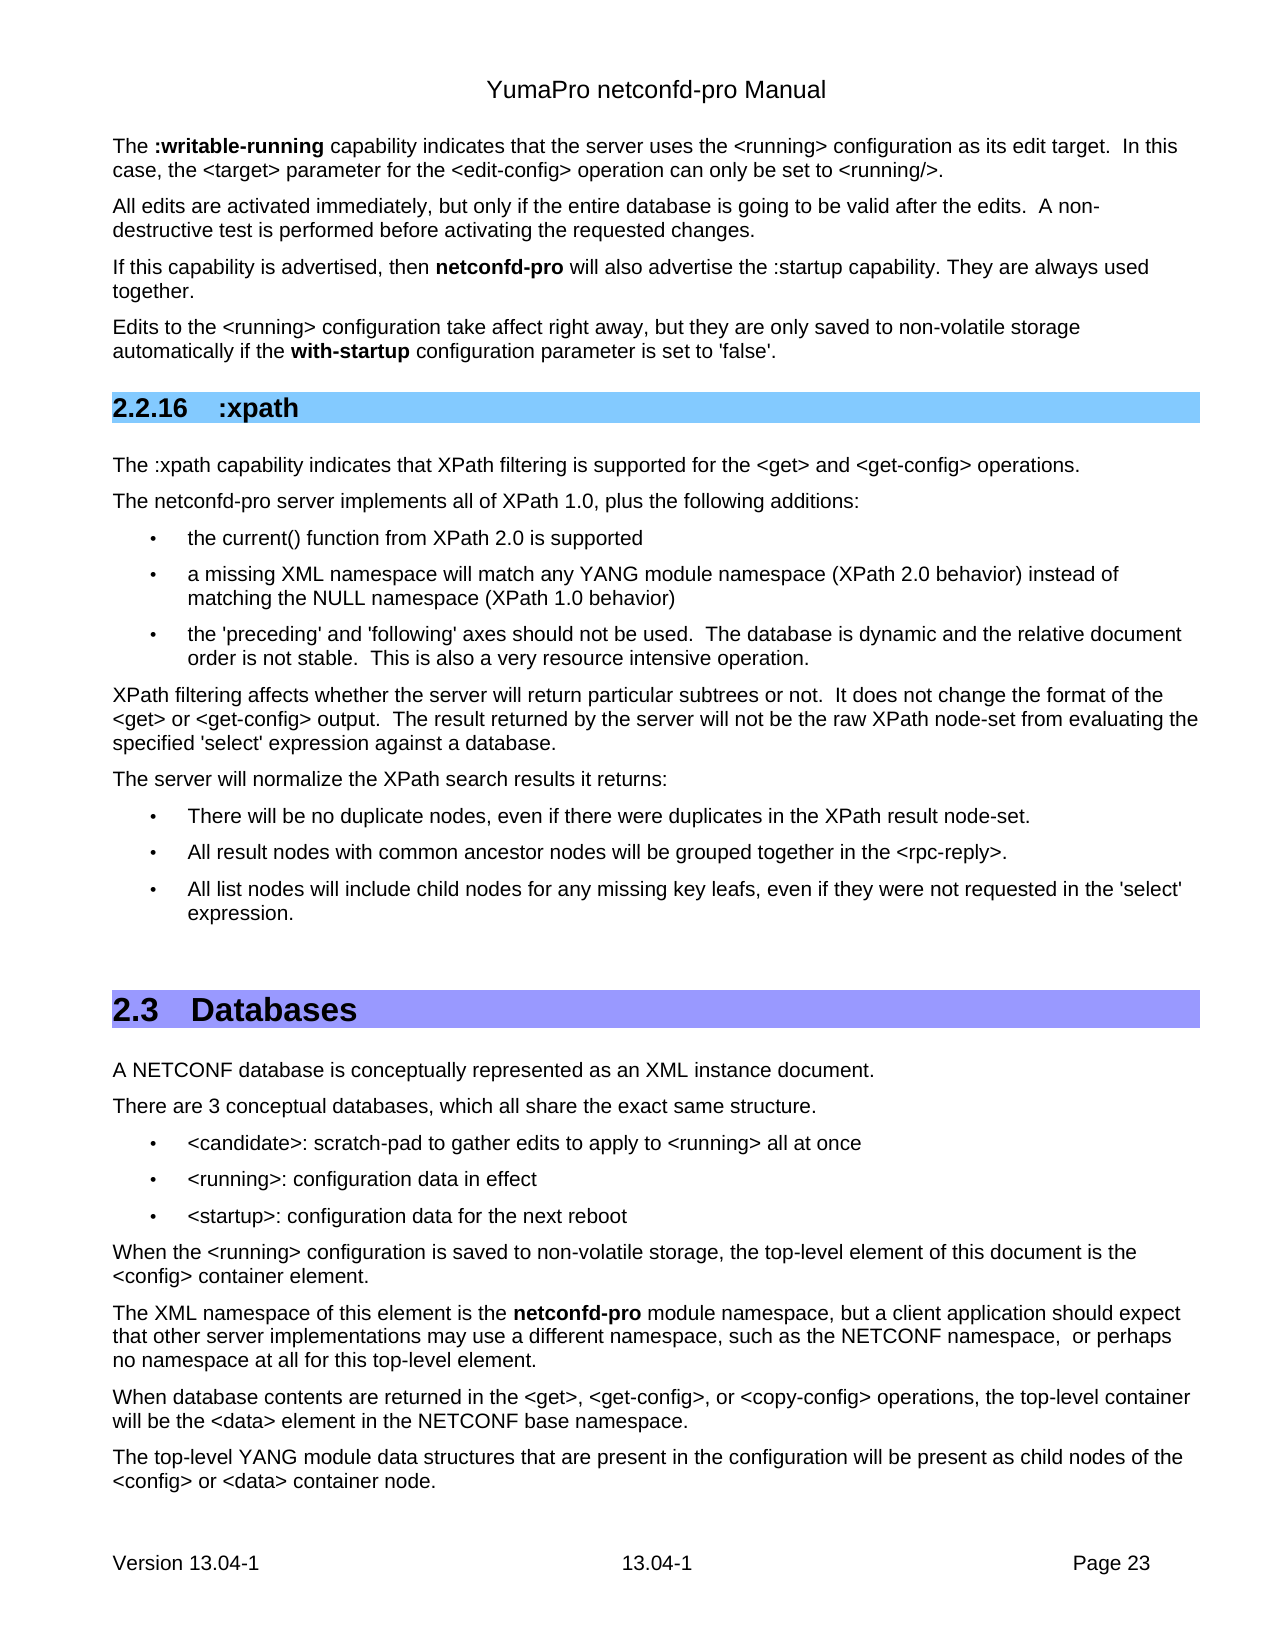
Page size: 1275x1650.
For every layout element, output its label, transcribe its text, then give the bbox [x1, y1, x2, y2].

text The :xpath capability indicates that XPath filtering is supported for the <get> and <get-config> operations. [112, 452, 1200, 476]
text The :writable-running capability indicates that the server uses the <running> configuration as its edit target. In this case, the <target> parameter for the <edit-config> operation can only be set to <running/>. [112, 134, 1200, 182]
text The XML namespace of this element is the netconfd-pro module namespace, but a client application should expect that other server implementations may use a different namespace, such as the NETCONF namespace, or perhaps no namespace at all for this top-level element. [112, 1300, 1200, 1372]
subtitle :xpath [112, 392, 1200, 423]
text Edits to the <running> configuration take affect right away, but they are only saved to non-volatile storage automatically if the with-startup configuration parameter is set to 'false'. [112, 315, 1200, 363]
list the 'preceding' and 'following' axes should not be used. The database is dynamic and the relative document order is not stable. This is also a very resource intensive operation. [150, 622, 1200, 670]
list There will be no duplicate nodes, even if there were duplicates in the XPath result node-set. [150, 803, 1200, 827]
list the current() function from XPath 2.0 is supported [150, 525, 1200, 549]
list <running>: configuration data in effect [150, 1167, 1200, 1191]
subtitle Databases [112, 990, 1200, 1028]
text The top-level YANG module data structures that are present in the configuration will be present as child nodes of the <config> or <data> container node. [112, 1445, 1200, 1493]
text If this capability is advertised, then netconfd-pro will also advertise the :startup capability. They are always used together. [112, 254, 1200, 302]
text There are 3 conceptual databases, which all share the exact same structure. [112, 1094, 1200, 1118]
text All edits are activated immediately, but only if the entire database is going to be valid after the edits. A non-destructive test is performed before activating the requested changes. [112, 194, 1200, 242]
list <candidate>: scratch-pad to gather edits to apply to <running> all at once [150, 1131, 1200, 1154]
text When the <running> configuration is saved to non-volatile storage, the top-level element of this document is the <config> container element. [112, 1240, 1200, 1288]
list All list nodes will include child nodes for any missing key leafs, even if they were not requested in the 'select' expression. [150, 876, 1200, 924]
text When database contents are returned in the <get>, <get-config>, or <copy-config> operations, the top-level container will be the <data> element in the NETCONF base namespace. [112, 1385, 1200, 1433]
list <startup>: configuration data for the next reboot [150, 1203, 1200, 1227]
list All result nodes with common ancestor nodes will be grouped together in the <rpc-reply>. [150, 840, 1200, 864]
text The netconfd-pro server implements all of XPath 1.0, plus the following additions: [112, 489, 1200, 513]
text The server will normalize the XPath search results it returns: [112, 767, 1200, 791]
list a missing XML namespace will match any YANG module namespace (XPath 2.0 behavior) instead of matching the NULL namespace (XPath 1.0 behavior) [150, 562, 1200, 610]
text A NETCONF database is conceptually represented as an XML instance document. [112, 1058, 1200, 1082]
text XPath filtering affects whether the server will return particular subtrees or not. It does not change the format of the <get> or <get-config> output. The result returned by the server will not be the raw XPath node-set from evaluating the specified 'select' expression against a database. [112, 683, 1200, 754]
